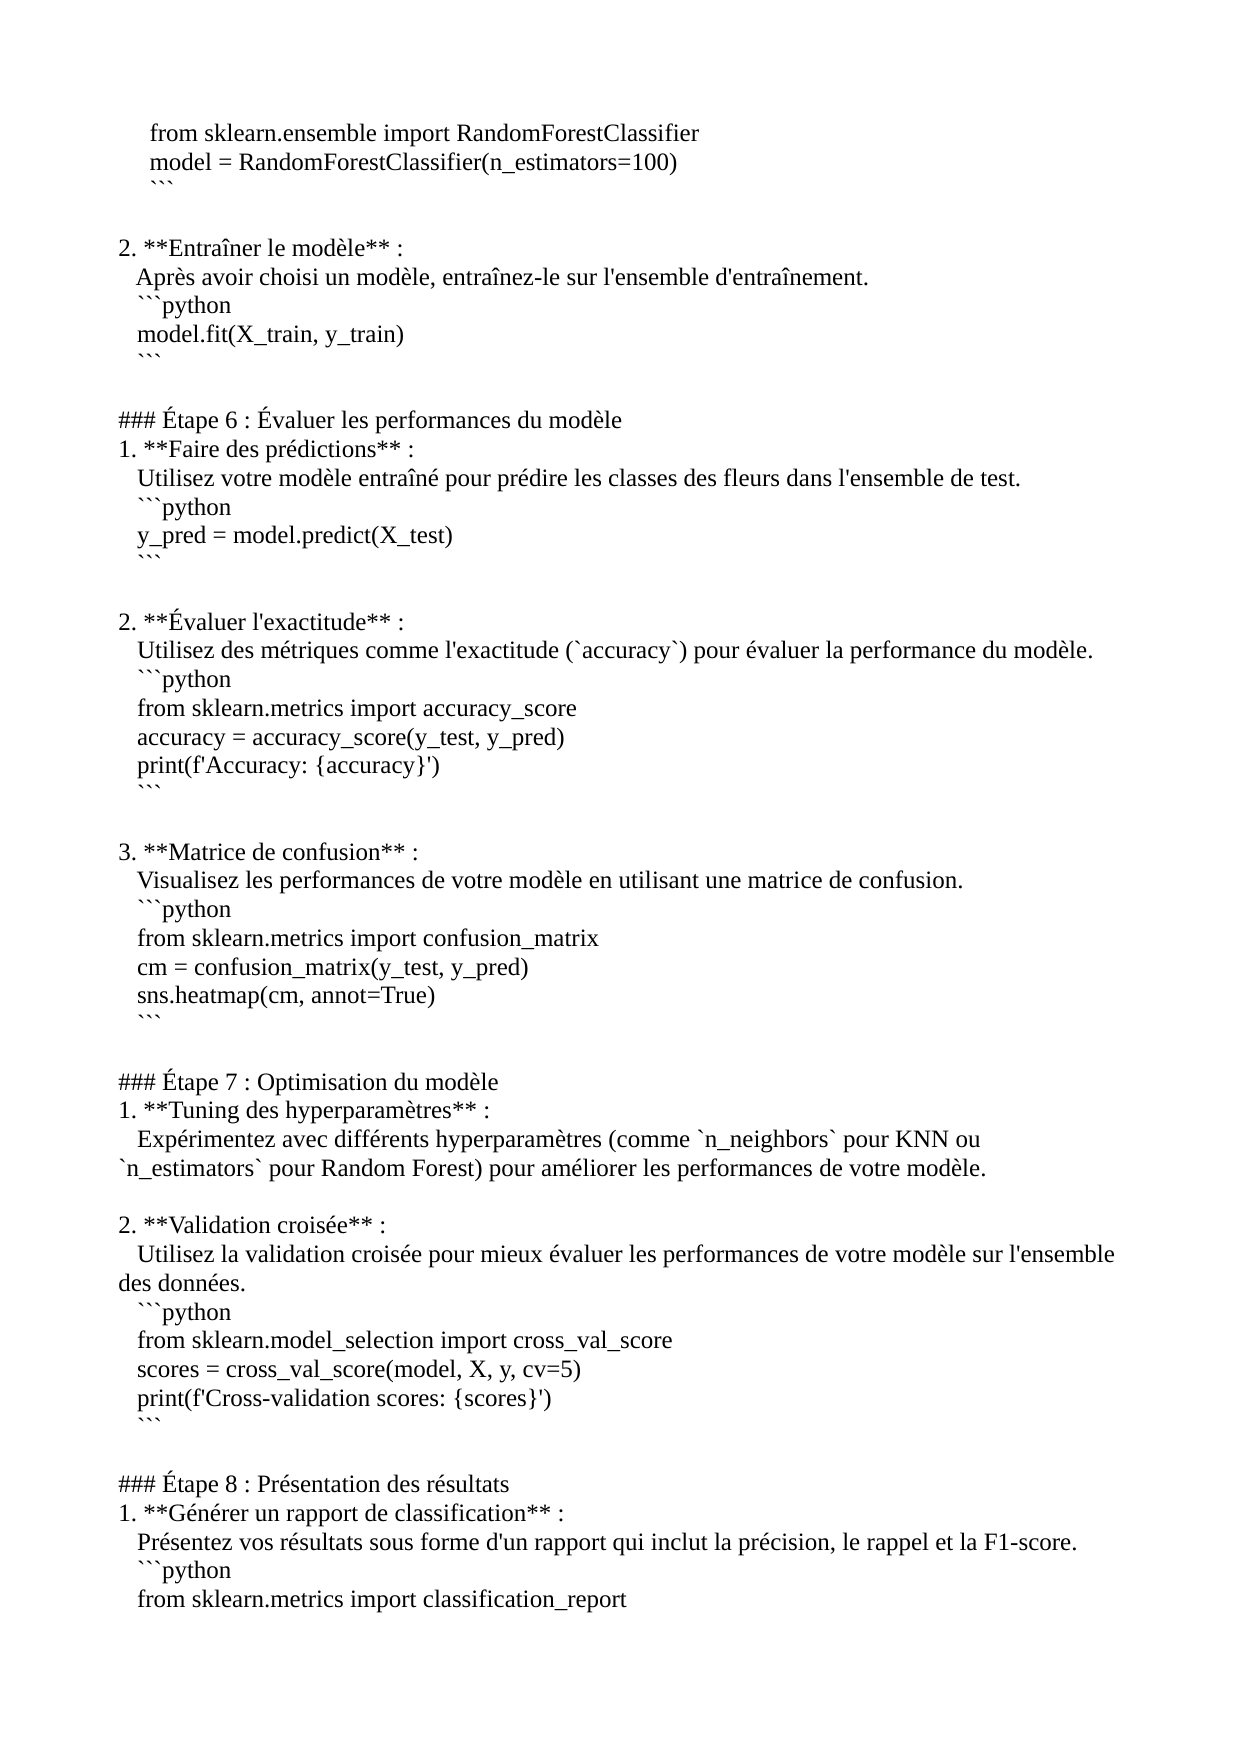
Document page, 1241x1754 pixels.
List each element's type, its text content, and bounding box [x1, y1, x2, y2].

text Utilisez la validation croisée pour mieux évaluer les performances de votre modèle sur l'ensemble des données. [118, 1239, 1122, 1297]
text 1. **Tuning des hyperparamètres** : [118, 1096, 1122, 1124]
text ```python [118, 664, 1122, 693]
text 1. **Faire des prédictions** : [118, 434, 1122, 463]
text cm = confusion_matrix(y_test, y_pred) [118, 952, 1122, 981]
text from sklearn.ensemble import RandomForestClassifier [118, 118, 1122, 147]
text Après avoir choisi un modèle, entraînez-le sur l'ensemble d'entraînement. [118, 262, 1122, 291]
text ```python [118, 894, 1122, 923]
text Visualisez les performances de votre modèle en utilisant une matrice de confusion. [118, 866, 1122, 894]
text ```python [118, 492, 1122, 521]
text ### Étape 6 : Évaluer les performances du modèle [118, 406, 1122, 434]
text scores = cross_val_score(model, X, y, cv=5) [118, 1354, 1122, 1383]
text ``` [118, 779, 1122, 808]
text Expérimentez avec différents hyperparamètres (comme `n_neighbors` pour KNN ou `n_estimators` pour Random Forest) pour améliorer les performances de votre modèle. [118, 1124, 1122, 1182]
text ```python [118, 1556, 1122, 1584]
text print(f'Accuracy: {accuracy}') [118, 751, 1122, 779]
text 3. **Matrice de confusion** : [118, 837, 1122, 866]
text ``` [118, 176, 1122, 204]
text from sklearn.metrics import accuracy_score [118, 693, 1122, 722]
text 2. **Évaluer l'exactitude** : [118, 607, 1122, 636]
text from sklearn.metrics import classification_report [118, 1584, 1122, 1613]
text accuracy = accuracy_score(y_test, y_pred) [118, 722, 1122, 751]
text ### Étape 8 : Présentation des résultats [118, 1469, 1122, 1498]
text ``` [118, 1009, 1122, 1038]
text from sklearn.metrics import confusion_matrix [118, 923, 1122, 952]
text ```python [118, 1297, 1122, 1326]
text Utilisez des métriques comme l'exactitude (`accuracy`) pour évaluer la performance du modèle. [118, 636, 1122, 664]
text sns.heatmap(cm, annot=True) [118, 981, 1122, 1009]
text y_pred = model.predict(X_test) [118, 521, 1122, 549]
text ```python [118, 291, 1122, 319]
text 1. **Générer un rapport de classification** : [118, 1498, 1122, 1527]
text Présentez vos résultats sous forme d'un rapport qui inclut la précision, le rappel et la F1-score. [118, 1527, 1122, 1556]
text Utilisez votre modèle entraîné pour prédire les classes des fleurs dans l'ensemble de test. [118, 463, 1122, 492]
text ### Étape 7 : Optimisation du modèle [118, 1067, 1122, 1096]
text model.fit(X_train, y_train) [118, 319, 1122, 348]
text ``` [118, 348, 1122, 377]
text model = RandomForestClassifier(n_estimators=100) [118, 147, 1122, 176]
text 2. **Validation croisée** : [118, 1211, 1122, 1239]
text print(f'Cross-validation scores: {scores}') [118, 1383, 1122, 1412]
text ``` [118, 1412, 1122, 1441]
text 2. **Entraîner le modèle** : [118, 233, 1122, 262]
text ``` [118, 549, 1122, 578]
text from sklearn.model_selection import cross_val_score [118, 1326, 1122, 1354]
